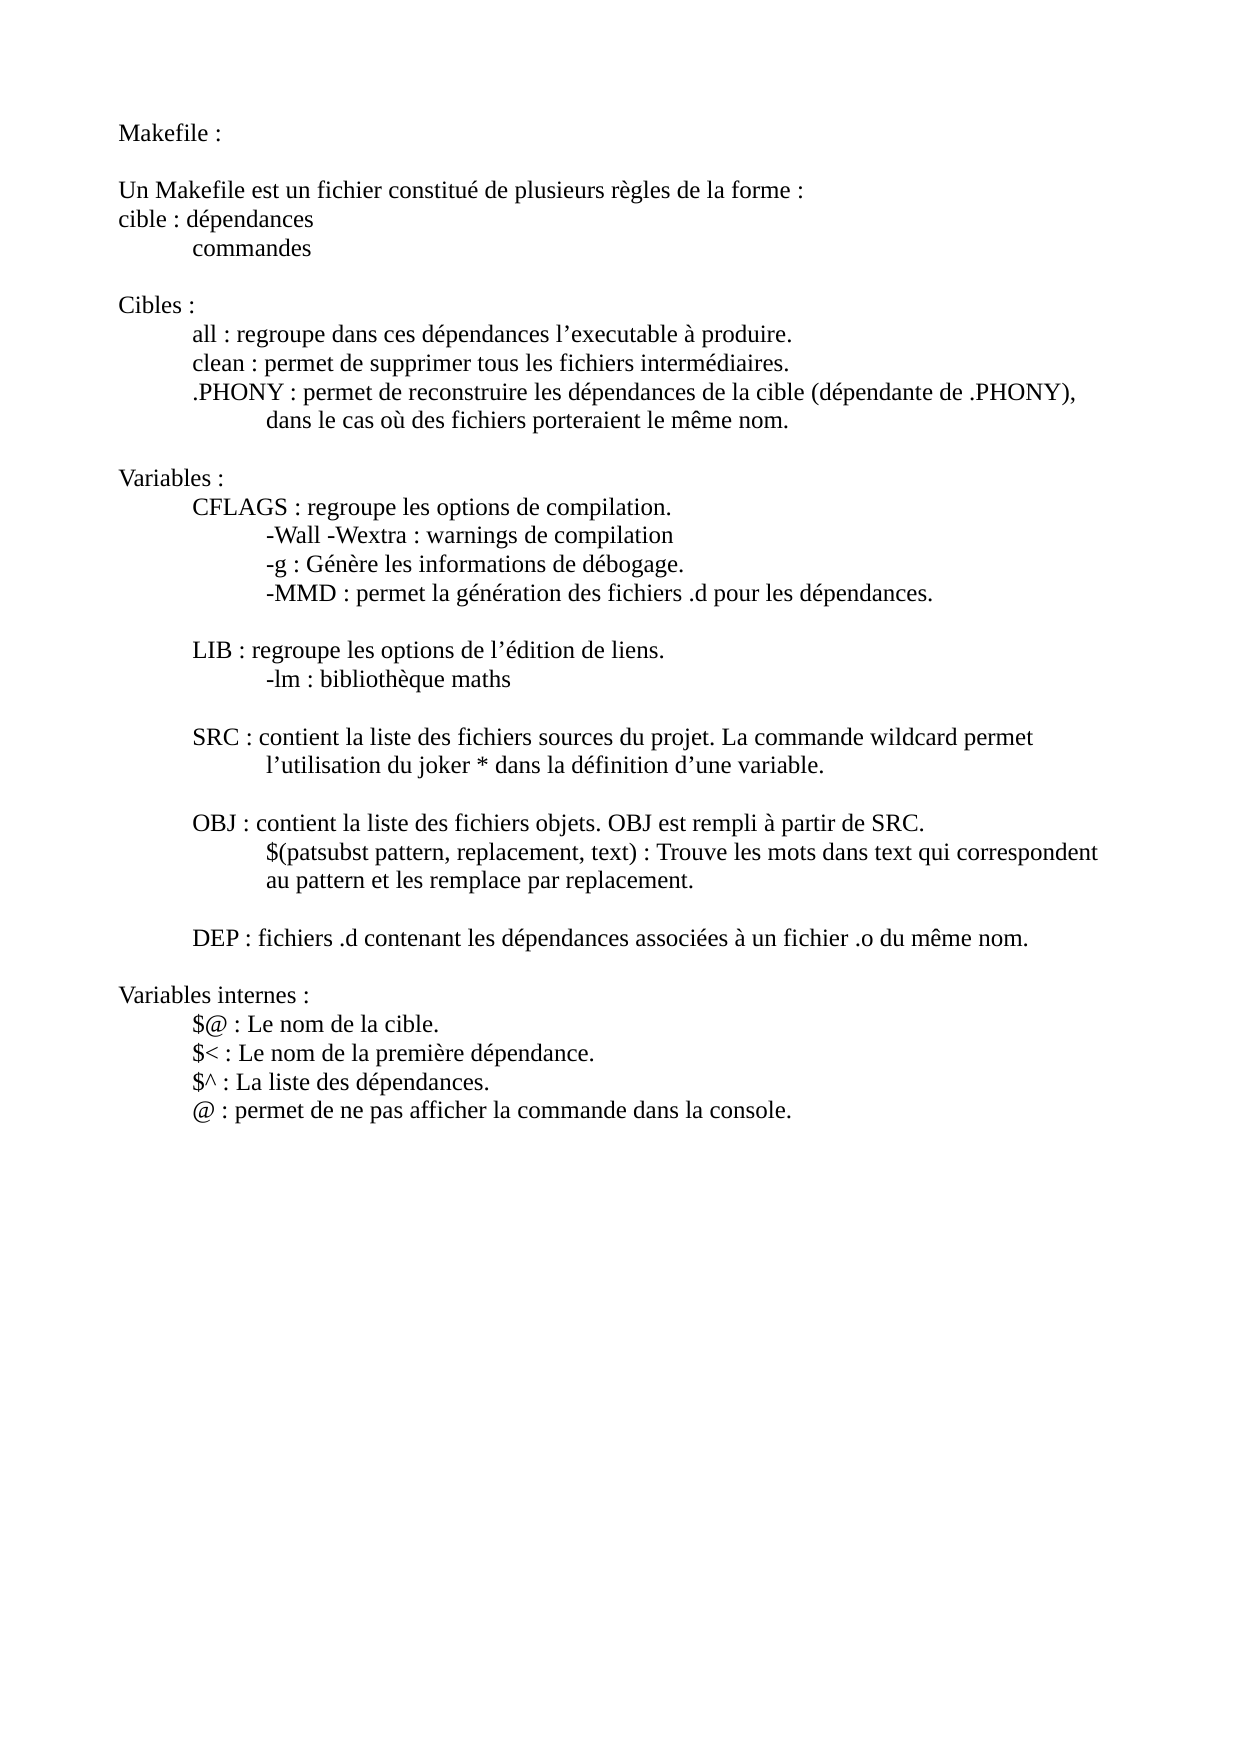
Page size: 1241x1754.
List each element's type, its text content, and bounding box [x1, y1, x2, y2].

text SRC : contient la liste des fichiers sources du projet. La commande wildcard permet l’utilisation du joker * dans la définition d’une variable. [118, 722, 1122, 779]
text Variables : [118, 463, 1122, 492]
text -lm : bibliothèque maths [118, 664, 1122, 693]
text -Wall -Wextra : warnings de compilation [118, 521, 1122, 549]
text Makefile : [118, 118, 1122, 147]
text .PHONY : permet de reconstruire les dépendances de la cible (dépendante de .PHONY), dans le cas où des fichiers porteraient le même nom. [118, 377, 1122, 434]
text $@ : Le nom de la cible. [118, 1009, 1122, 1038]
text clean : permet de supprimer tous les fichiers intermédiaires. [118, 348, 1122, 377]
text Cibles : [118, 291, 1122, 319]
text Variables internes : [118, 981, 1122, 1009]
text @ : permet de ne pas afficher la commande dans la console. [118, 1096, 1122, 1124]
text Un Makefile est un fichier constitué de plusieurs règles de la forme : [118, 176, 1122, 204]
text commandes [118, 233, 1122, 262]
text OBJ : contient la liste des fichiers objets. OBJ est rempli à partir de SRC. [118, 808, 1122, 837]
text $(patsubst pattern, replacement, text) : Trouve les mots dans text qui correspondent au pattern et les remplace par replacement. [118, 837, 1122, 894]
text DEP : fichiers .d contenant les dépendances associées à un fichier .o du même nom. [118, 923, 1122, 952]
text $^ : La liste des dépendances. [118, 1067, 1122, 1096]
text -MMD : permet la génération des fichiers .d pour les dépendances. [118, 578, 1122, 607]
text LIB : regroupe les options de l’édition de liens. [118, 636, 1122, 664]
text all : regroupe dans ces dépendances l’executable à produire. [118, 319, 1122, 348]
text cible : dépendances [118, 204, 1122, 233]
text -g : Génère les informations de débogage. [118, 549, 1122, 578]
text CFLAGS : regroupe les options de compilation. [118, 492, 1122, 521]
text $< : Le nom de la première dépendance. [118, 1038, 1122, 1067]
